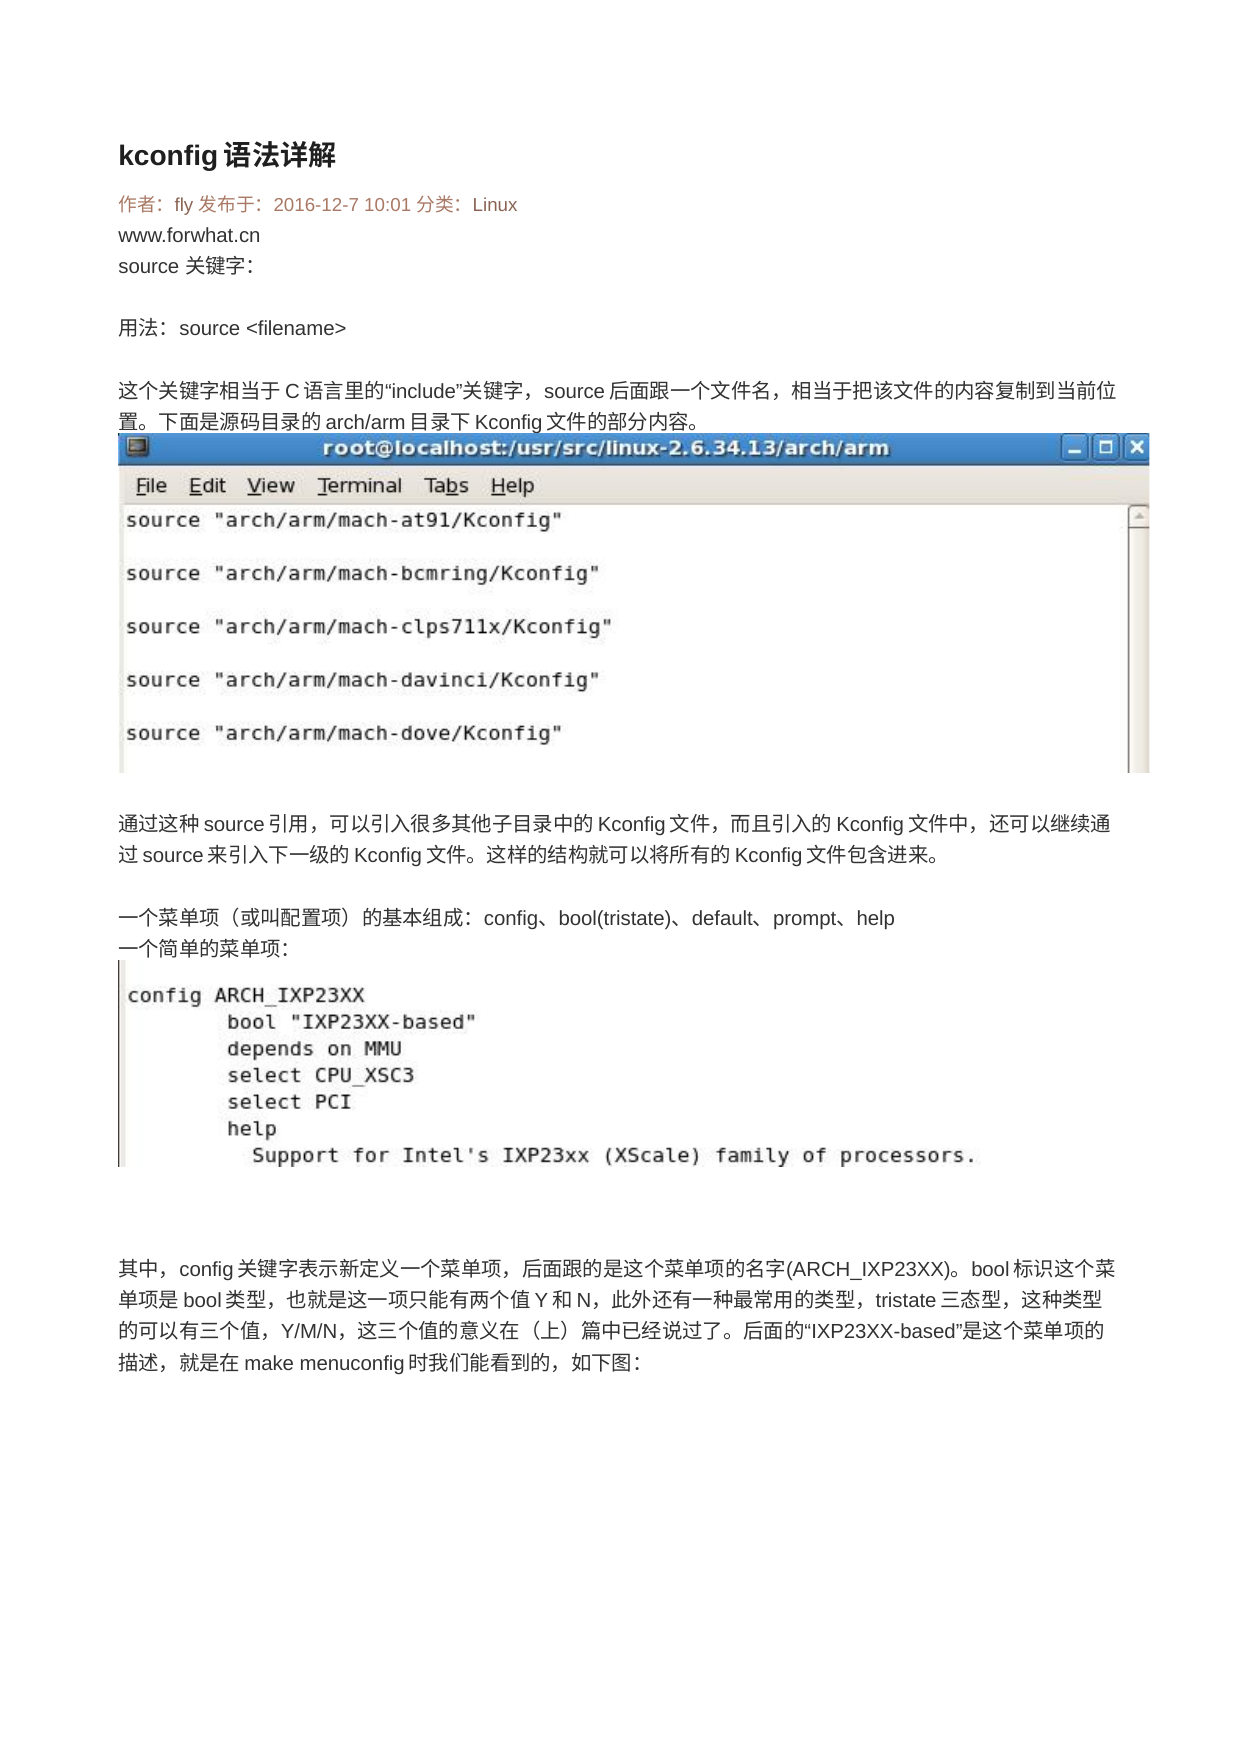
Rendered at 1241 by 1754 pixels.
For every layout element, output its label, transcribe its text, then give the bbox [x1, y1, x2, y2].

text source 关键字： [118, 246, 1122, 278]
text 通过这种source引用，可以引入很多其他子目录中的Kconfig文件，而且引入的Kconfig文件中，还可以继续通过source来引入下一级的Kconfig文件。这样的结构就可以将所有的Kconfig文件包含进来。 [118, 804, 1122, 867]
text www.forwhat.cn [118, 215, 1122, 246]
text 一个菜单项（或叫配置项）的基本组成：config、bool(tristate)、default、prompt、help [118, 898, 1122, 929]
subtitle kconfig语法详解 [118, 139, 1122, 171]
picture [118, 433, 1150, 773]
picture [118, 960, 998, 1167]
text 作者：fly 发布于：2016-12-7 10:01 分类：Linux [118, 184, 1122, 215]
text 其中，config关键字表示新定义一个菜单项，后面跟的是这个菜单项的名字(ARCH_IXP23XX)。bool标识这个菜单项是bool类型，也就是这一项只能有两个值Y和N，此外还有一种最常用的类型，tristate三态型，这种类型的可以有三个值，Y/M/N，这三个值的意义在（上）篇中已经说过了。后面的“IXP23XX-based”是这个菜单项的描述，就是在make menuconfig时我们能看到的，如下图： [118, 1249, 1122, 1374]
text 用法：source <filename> [118, 309, 1122, 340]
text 一个简单的菜单项： [118, 929, 1122, 960]
text 这个关键字相当于C语言里的“include”关键字，source后面跟一个文件名，相当于把该文件的内容复制到当前位置。下面是源码目录的arch/arm目录下Kconfig文件的部分内容。 [118, 371, 1122, 433]
